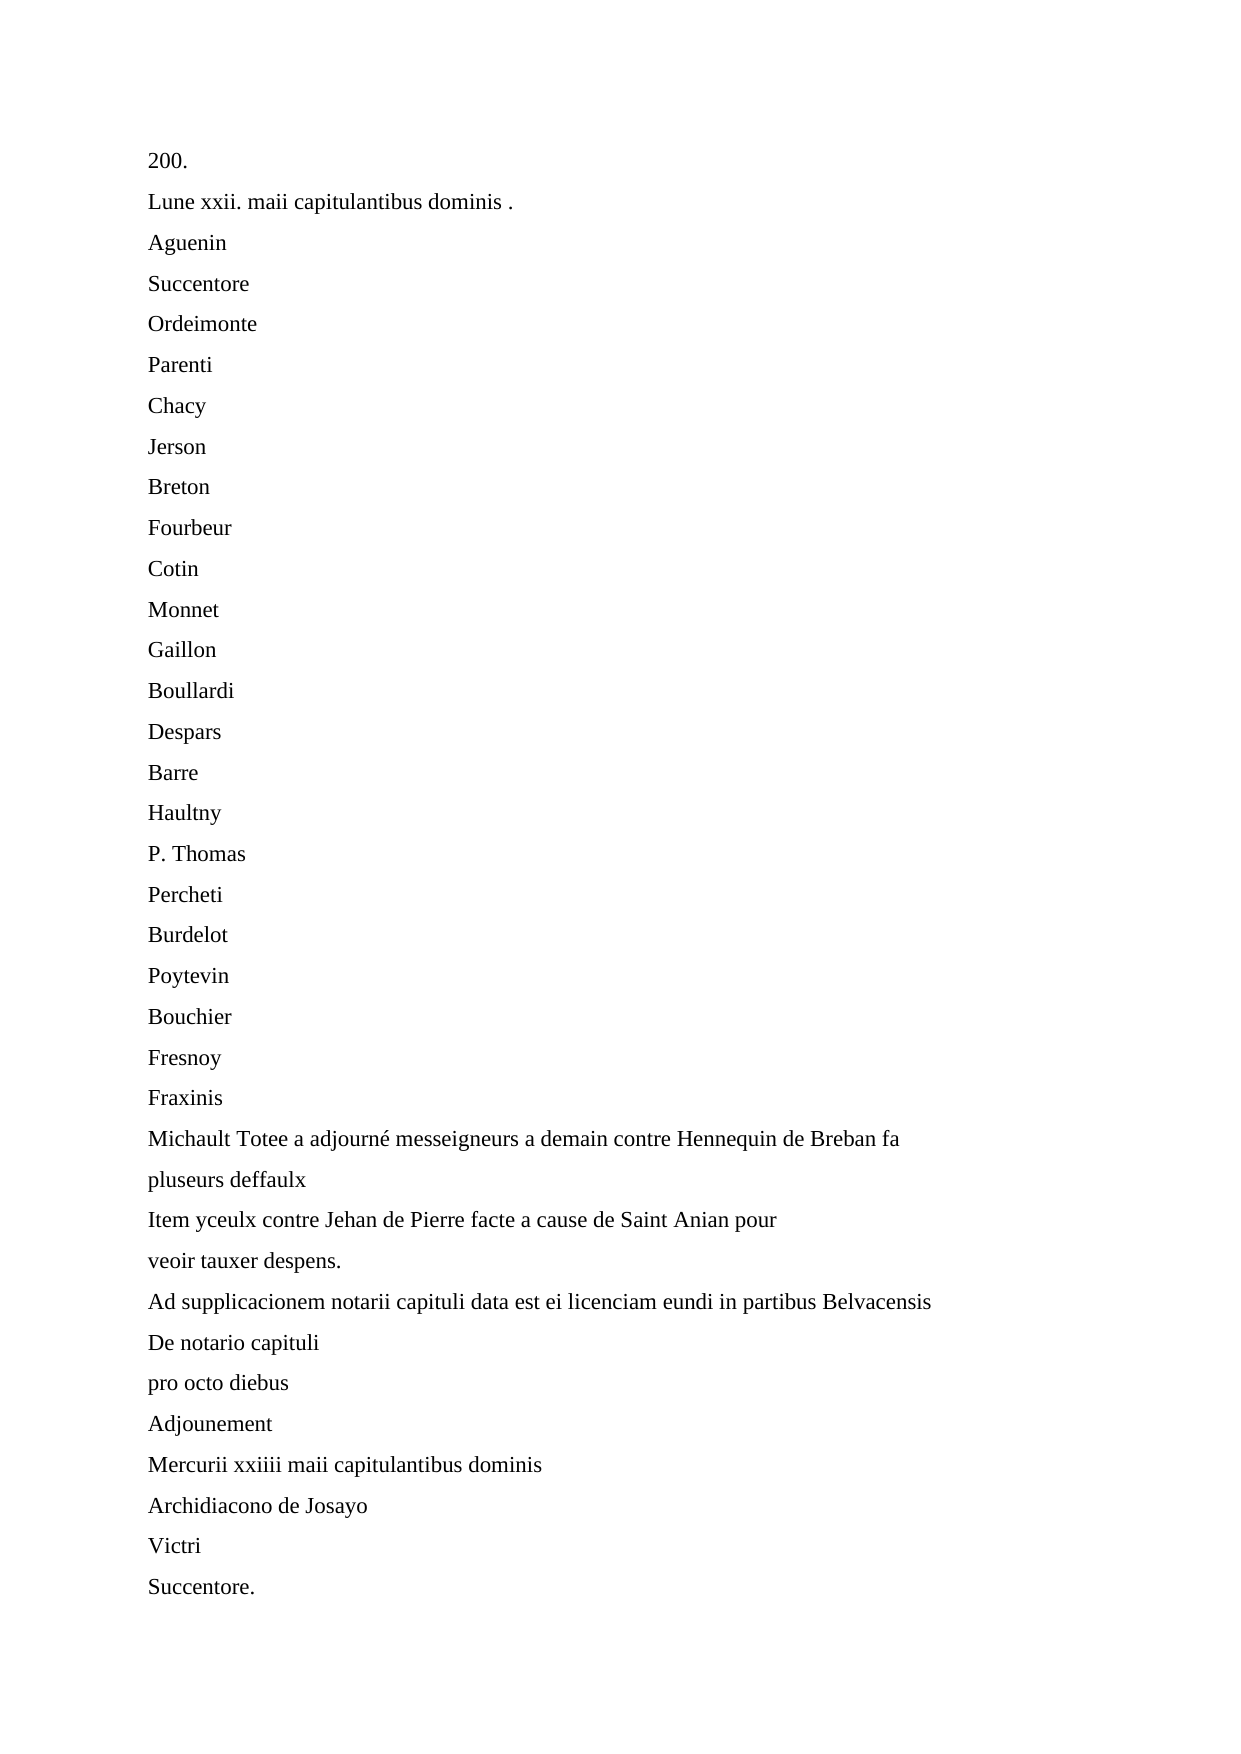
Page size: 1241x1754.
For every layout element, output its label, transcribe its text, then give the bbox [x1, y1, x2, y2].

text Archidiacono de Josayo [148, 1492, 1093, 1518]
text Parenti [148, 351, 1093, 378]
text Monnet [148, 596, 1093, 622]
text Succentore. [148, 1573, 1093, 1599]
text De notario capituli [148, 1329, 1093, 1355]
text Fraxinis [148, 1084, 1093, 1111]
text P. Thomas [148, 840, 1093, 866]
text Michault Totee a adjourné messeigneurs a demain contre Hennequin de Breban fa [148, 1125, 1093, 1151]
text Haultny [148, 799, 1093, 826]
text Lune xxii. maii capitulantibus dominis . [148, 188, 1093, 215]
text Poytevin [148, 962, 1093, 988]
text Victri [148, 1532, 1093, 1559]
text Chacy [148, 392, 1093, 418]
text Cotin [148, 555, 1093, 581]
text Boullardi [148, 677, 1093, 703]
text Aguenin [148, 229, 1093, 255]
text Adjounement [148, 1410, 1093, 1437]
text 200. [148, 148, 1093, 174]
text Percheti [148, 881, 1093, 907]
text Jerson [148, 433, 1093, 459]
text Mercurii xxiiii maii capitulantibus dominis [148, 1451, 1093, 1477]
text Burdelot [148, 921, 1093, 948]
text Ordeimonte [148, 311, 1093, 337]
text Bouchier [148, 1003, 1093, 1029]
text Fourbeur [148, 514, 1093, 541]
text Barre [148, 758, 1093, 785]
text pro octo diebus [148, 1369, 1093, 1396]
text Breton [148, 473, 1093, 500]
text Ad supplicacionem notarii capituli data est ei licenciam eundi in partibus Belvacensis [148, 1288, 1093, 1314]
text Succentore [148, 270, 1093, 296]
text Item yceulx contre Jehan de Pierre facte a cause de Saint Anian pour [148, 1207, 1093, 1233]
text pluseurs deffaulx [148, 1166, 1093, 1192]
text Despars [148, 718, 1093, 744]
text Fresnoy [148, 1044, 1093, 1070]
text Gaillon [148, 636, 1093, 663]
text veoir tauxer despens. [148, 1247, 1093, 1274]
